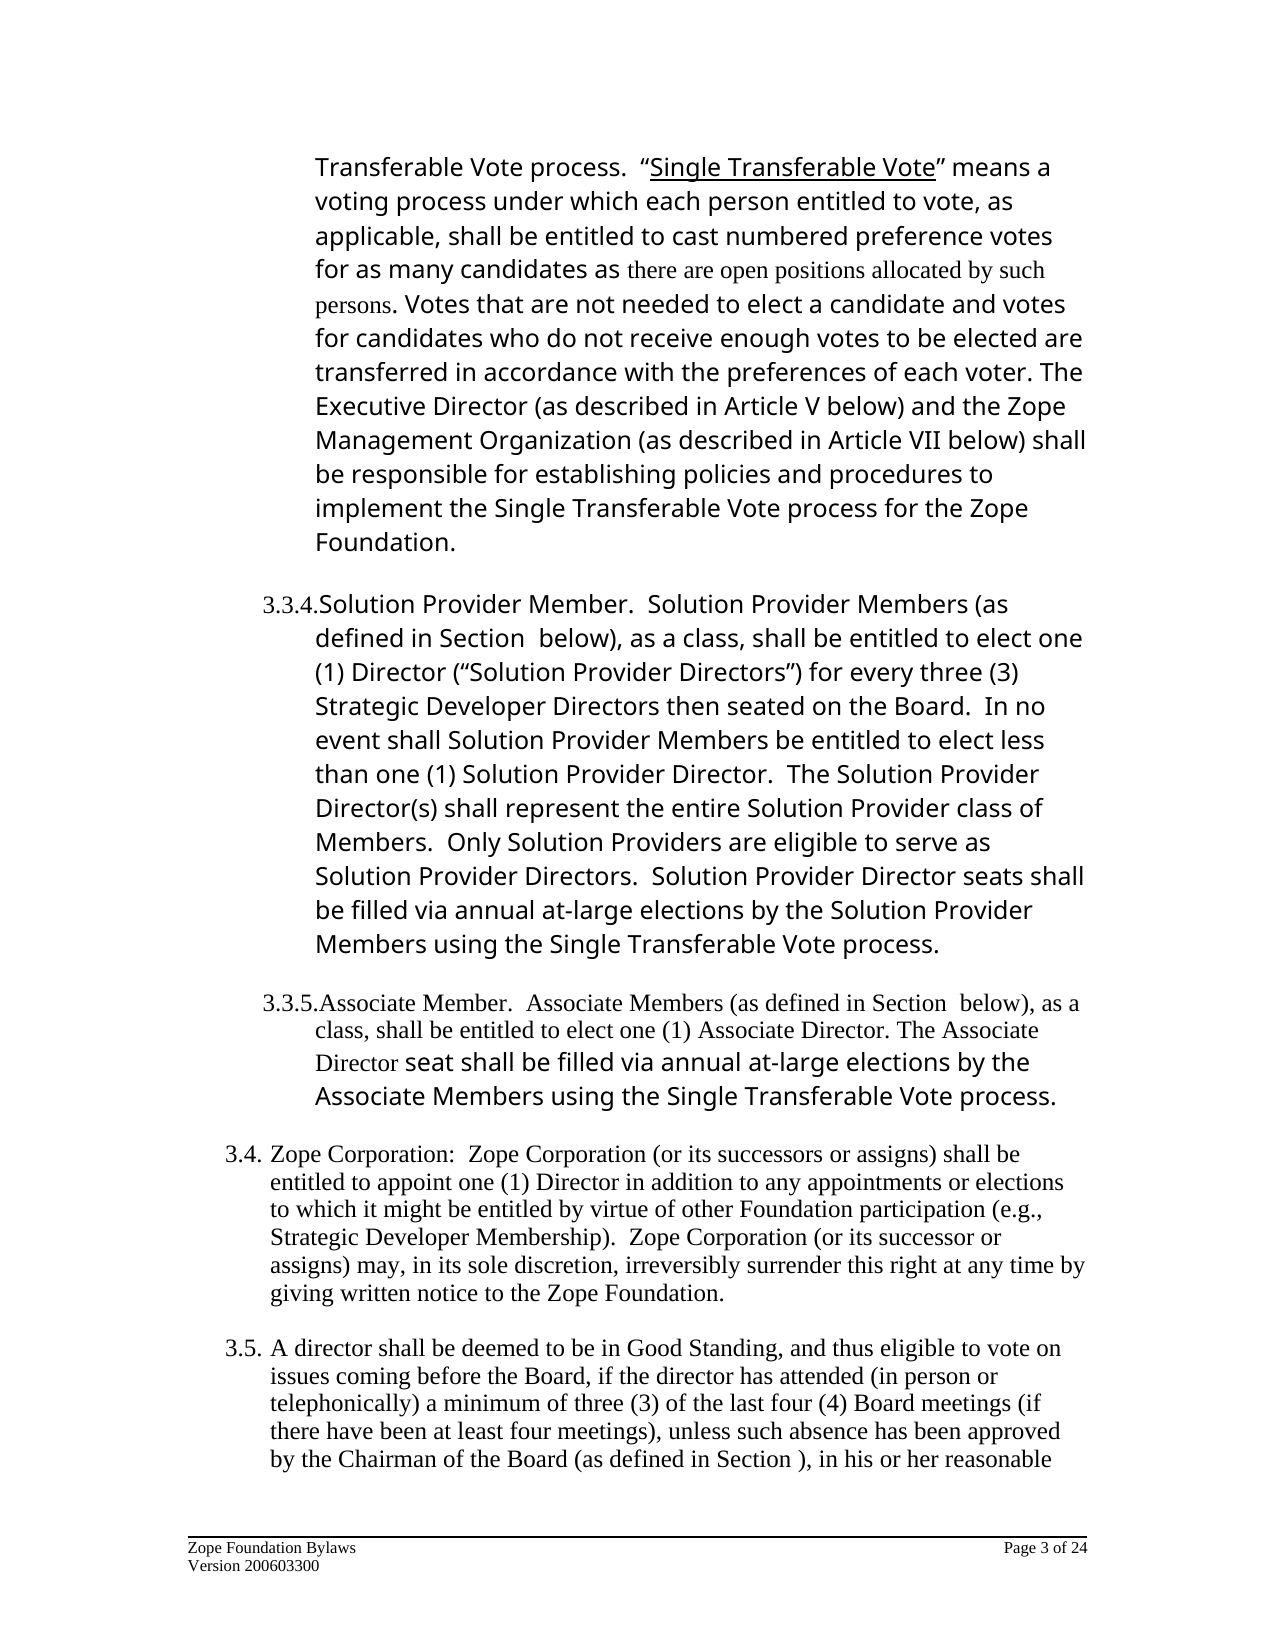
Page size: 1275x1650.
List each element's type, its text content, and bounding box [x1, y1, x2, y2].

list A director shall be deemed to be in Good Standing, and thus eligible to vote on issues coming before the Board, if the director has attended (in person or telephonically) a minimum of three (3) of the last four (4) Board meetings (if there have been at least four meetings), unless such absence has been approved by the Chairman of the Board (as defined in Section ), in his or her reasonable [225, 1334, 1087, 1473]
list Solution Provider Member. Solution Provider Members (as defined in Section below), as a class, shall be entitled to elect one (1) Director (“Solution Provider Directors”) for every three (3) Strategic Developer Directors then seated on the Board. In no event shall Solution Provider Members be entitled to elect less than one (1) Solution Provider Director. The Solution Provider Director(s) shall represent the entire Solution Provider class of Members. Only Solution Providers are eligible to serve as Solution Provider Directors. Solution Provider Director seats shall be filled via annual at-large elections by the Solution Provider Members using the Single Transferable Vote process. [262, 586, 1087, 989]
list Transferable Vote process. “Single Transferable Vote” means a voting process under which each person entitled to vote, as applicable, shall be entitled to cast numbered preference votes for as many candidates as there are open positions allocated by such persons. Votes that are not needed to elect a candidate and votes for candidates who do not receive enough votes to be elected are transferred in accordance with the preferences of each voter. The Executive Director (as described in Article V below) and the Zope Management Organization (as described in Article VII below) shall be responsible for establishing policies and procedures to implement the Single Transferable Vote process for the Zope Foundation. [262, 150, 1087, 586]
list Zope Corporation: Zope Corporation (or its successors or assigns) shall be entitled to appoint one (1) Director in addition to any appointments or elections to which it might be entitled by virtue of other Foundation participation (e.g., Strategic Developer Membership). Zope Corporation (or its successor or assigns) may, in its sole discretion, irreversibly surrender this right at any time by giving written notice to the Zope Foundation. [225, 1140, 1087, 1334]
list Associate Member. Associate Members (as defined in Section below), as a class, shall be entitled to elect one (1) Associate Director. The Associate Director seat shall be filled via annual at-large elections by the Associate Members using the Single Transferable Vote process. [262, 989, 1087, 1140]
